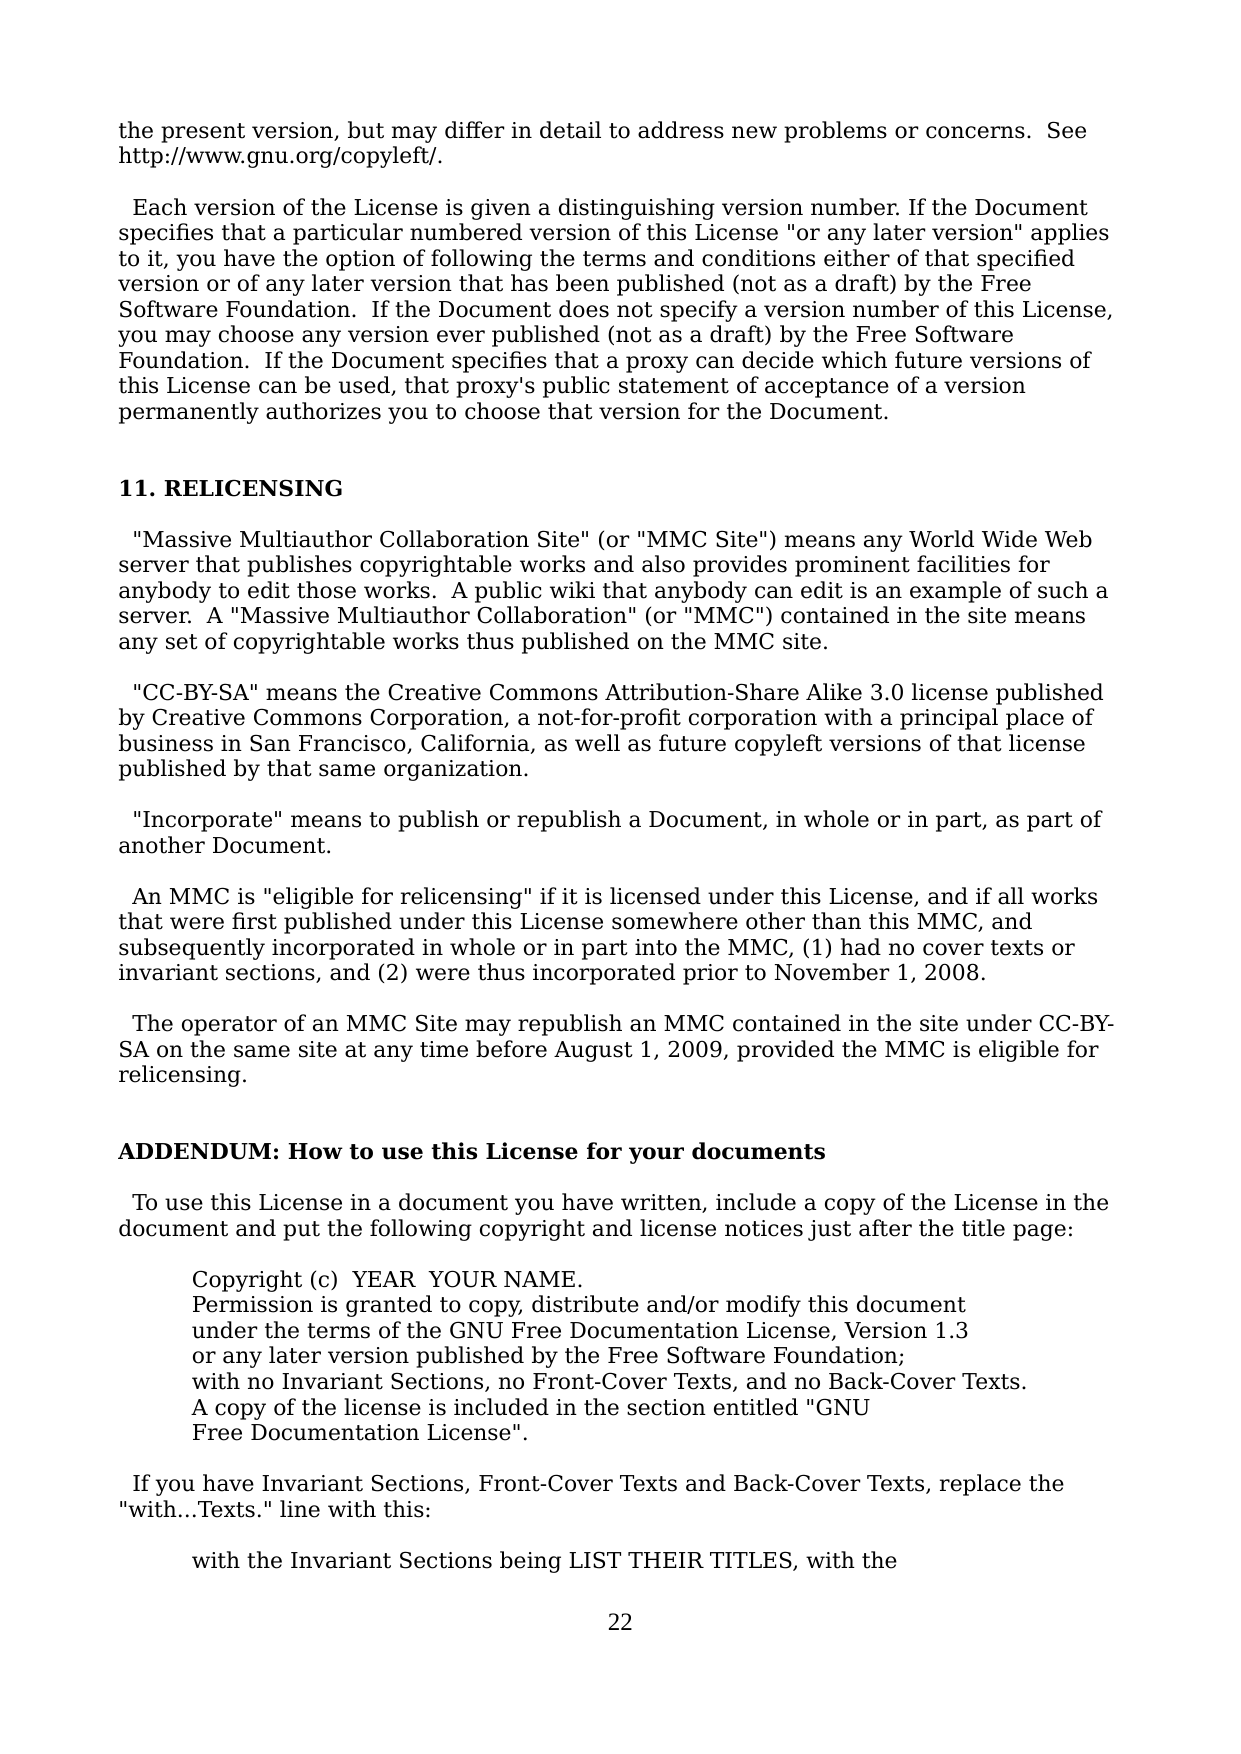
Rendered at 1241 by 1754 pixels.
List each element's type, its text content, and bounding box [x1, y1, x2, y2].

text "Incorporate" means to publish or republish a Document, in whole or in part, as part of another Document. [118, 807, 1122, 858]
text A copy of the license is included in the section entitled "GNU [118, 1394, 1122, 1420]
text Each version of the License is given a distinguishing version number. If the Document specifies that a particular numbered version of this License "or any later version" applies to it, you have the option of following the terms and conditions either of that specified version or of any later version that has been published (not as a draft) by the Free Software Foundation. If the Document does not specify a version number of this License, you may choose any version ever published (not as a draft) by the Free Software Foundation. If the Document specifies that a proxy can decide which future versions of this License can be used, that proxy's public statement of acceptance of a version permanently authorizes you to choose that version for the Document. [118, 195, 1122, 424]
text the present version, but may differ in detail to address new problems or concerns. See [118, 118, 1122, 144]
text "Massive Multiauthor Collaboration Site" (or "MMC Site") means any World Wide Web server that publishes copyrightable works and also provides prominent facilities for anybody to edit those works. A public wiki that anybody can edit is an example of such a server. A "Massive Multiauthor Collaboration" (or "MMC") contained in the site means any set of copyrightable works thus published on the MMC site. [118, 527, 1122, 654]
text An MMC is "eligible for relicensing" if it is licensed under this License, and if all works that were first published under this License somewhere other than this MMC, and subsequently incorporated in whole or in part into the MMC, (1) had no cover texts or invariant sections, and (2) were thus incorporated prior to November 1, 2008. [118, 884, 1122, 986]
text 11. RELICENSING [118, 475, 1122, 501]
text "CC-BY-SA" means the Creative Commons Attribution-Share Alike 3.0 license published by Creative Commons Corporation, a not-for-profit corporation with a principal place of business in San Francisco, California, as well as future copyleft versions of that license [118, 680, 1122, 756]
text with no Invariant Sections, no Front-Cover Texts, and no Back-Cover Texts. [118, 1369, 1122, 1394]
text published by that same organization. [118, 756, 1122, 782]
text with the Invariant Sections being LIST THEIR TITLES, with the [118, 1548, 1122, 1573]
text http://www.gnu.org/copyleft/. [118, 144, 1122, 169]
text If you have Invariant Sections, Front-Cover Texts and Back-Cover Texts, replace the "with...Texts." line with this: [118, 1471, 1122, 1522]
text Free Documentation License". [118, 1420, 1122, 1446]
text The operator of an MMC Site may republish an MMC contained in the site under CC-BY-SA on the same site at any time before August 1, 2009, provided the MMC is eligible for relicensing. [118, 1012, 1122, 1088]
text under the terms of the GNU Free Documentation License, Version 1.3 [118, 1318, 1122, 1343]
text To use this License in a document you have written, include a copy of the License in the document and put the following copyright and license notices just after the title page: [118, 1190, 1122, 1241]
text Copyright (c) YEAR YOUR NAME. [118, 1267, 1122, 1292]
text ADDENDUM: How to use this License for your documents [118, 1139, 1122, 1165]
text Permission is granted to copy, distribute and/or modify this document [118, 1292, 1122, 1318]
text or any later version published by the Free Software Foundation; [118, 1343, 1122, 1369]
